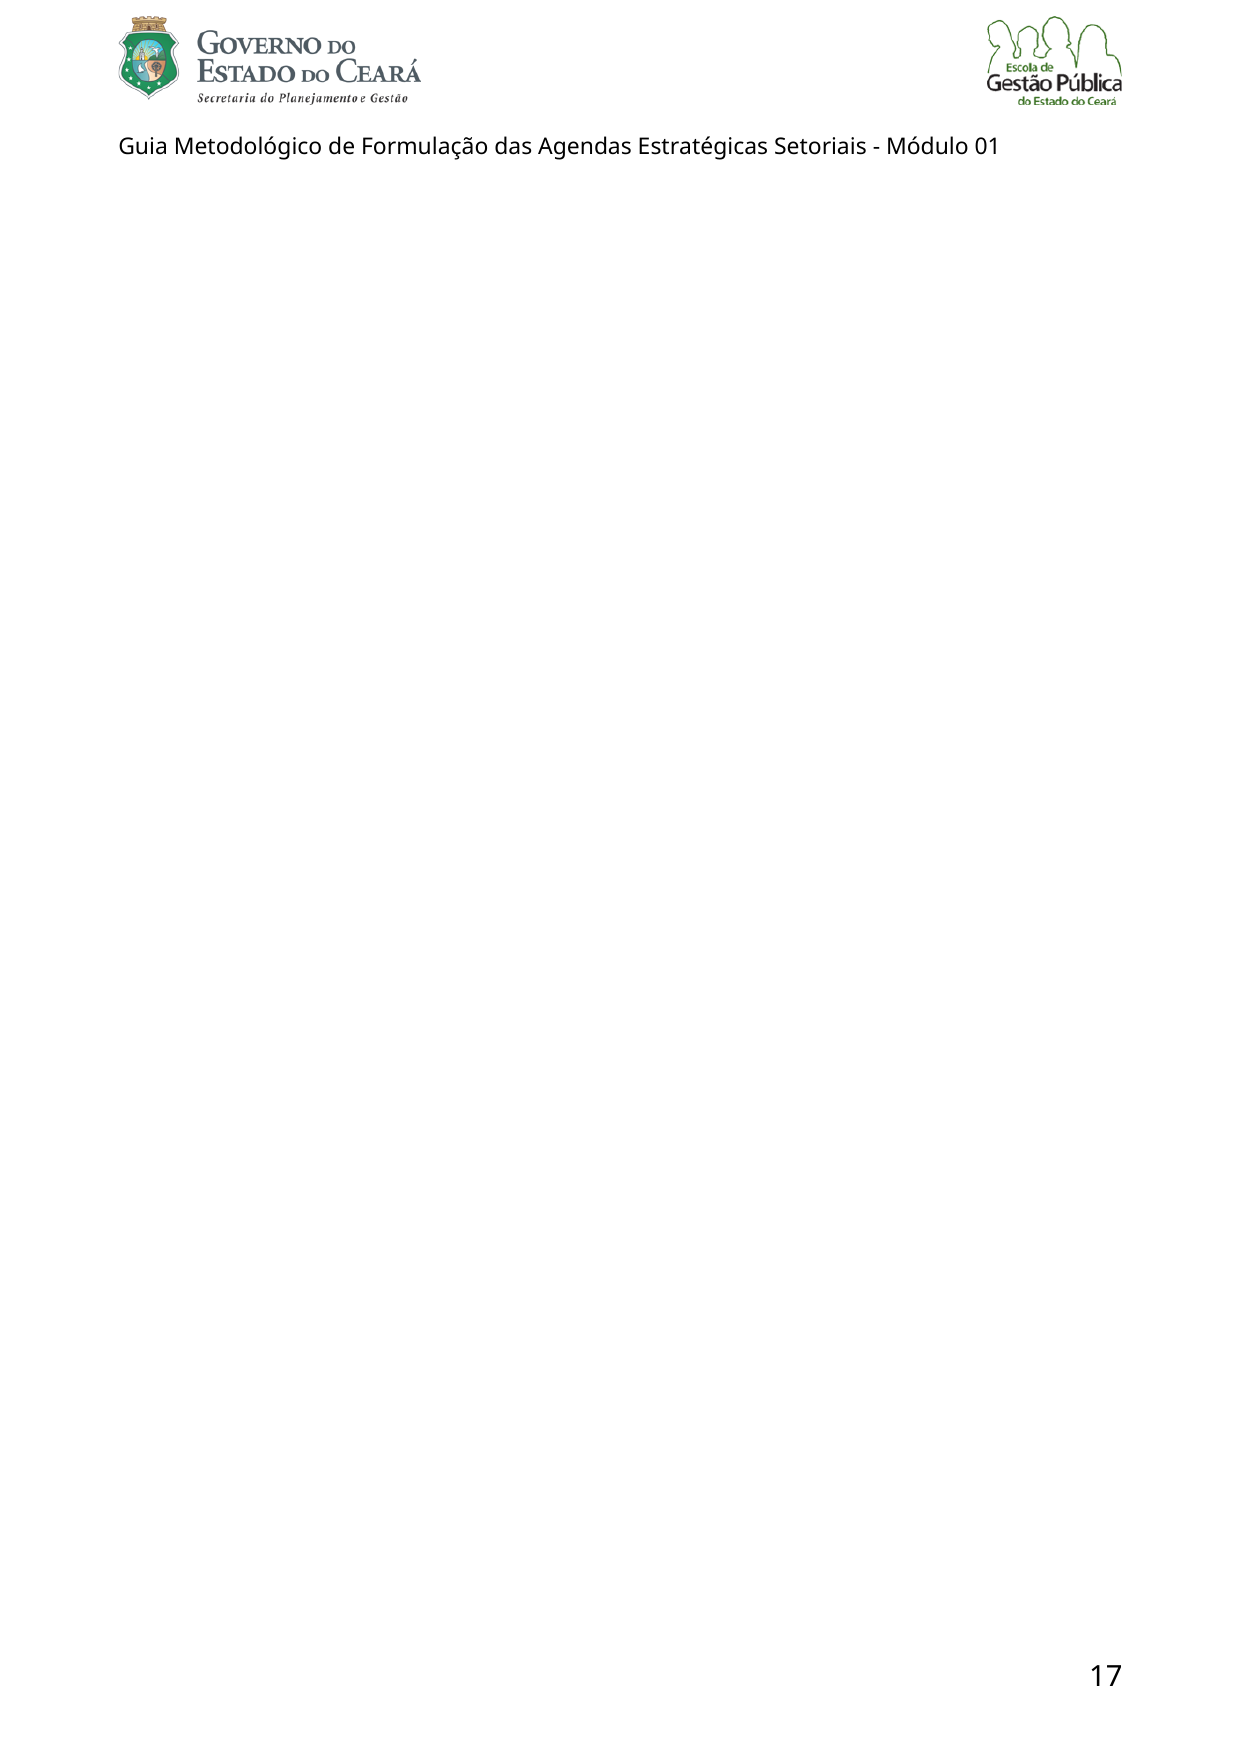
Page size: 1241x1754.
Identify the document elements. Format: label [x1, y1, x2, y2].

picture [118, 16, 1122, 105]
